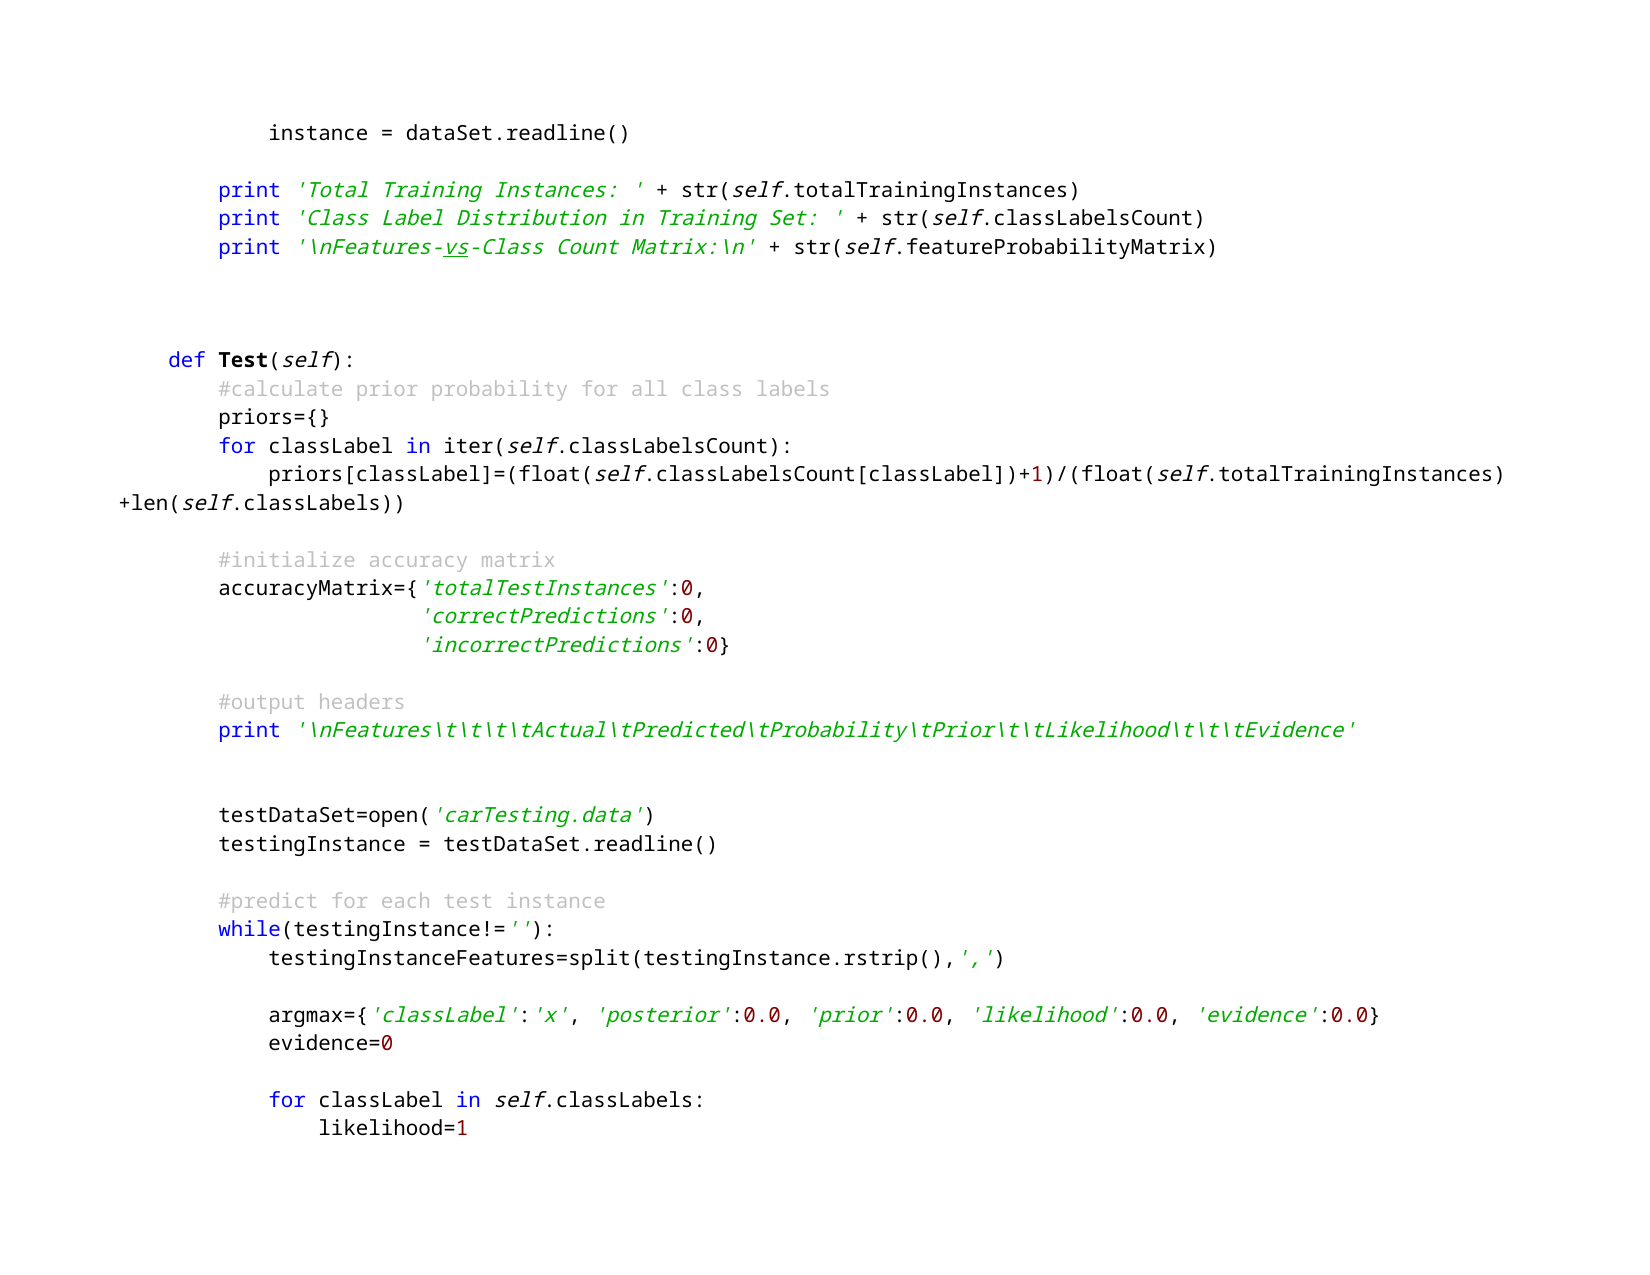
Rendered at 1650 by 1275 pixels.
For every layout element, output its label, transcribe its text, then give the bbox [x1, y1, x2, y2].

text print 'Total Training Instances: ' + str(self.totalTrainingInstances) [118, 175, 1532, 203]
text #calculate prior probability for all class labels [118, 374, 1532, 402]
text argmax={'classLabel':'x', 'posterior':0.0, 'prior':0.0, 'likelihood':0.0, 'evidence':0.0} [118, 1000, 1532, 1028]
text print 'Class Label Distribution in Training Set: ' + str(self.classLabelsCount) [118, 203, 1532, 232]
text evidence=0 [118, 1028, 1532, 1057]
text #output headers [118, 687, 1532, 715]
text print '\nFeatures\t\t\t\tActual\tPredicted\tProbability\tPrior\t\tLikelihood\t\t\tEvidence' [118, 715, 1532, 744]
text priors[classLabel]=(float(self.classLabelsCount[classLabel])+1)/(float(self.totalTrainingInstances)+len(self.classLabels)) [118, 459, 1532, 516]
text for classLabel in iter(self.classLabelsCount): [118, 431, 1532, 459]
text while(testingInstance!=''): [118, 914, 1532, 943]
text priors={} [118, 402, 1532, 431]
text testDataSet=open('carTesting.data') [118, 801, 1532, 829]
text instance = dataSet.readline() [118, 118, 1532, 147]
text likelihood=1 [118, 1113, 1532, 1142]
text for classLabel in self.classLabels: [118, 1085, 1532, 1113]
text 'correctPredictions':0, [118, 602, 1532, 630]
text 'incorrectPredictions':0} [118, 630, 1532, 658]
text def Test(self): [118, 346, 1532, 374]
text #initialize accuracy matrix [118, 545, 1532, 573]
text accuracyMatrix={'totalTestInstances':0, [118, 573, 1532, 602]
text #predict for each test instance [118, 886, 1532, 914]
text testingInstance = testDataSet.readline() [118, 829, 1532, 857]
text print '\nFeatures-vs-Class Count Matrix:\n' + str(self.featureProbabilityMatrix) [118, 232, 1532, 260]
text testingInstanceFeatures=split(testingInstance.rstrip(),',') [118, 943, 1532, 971]
